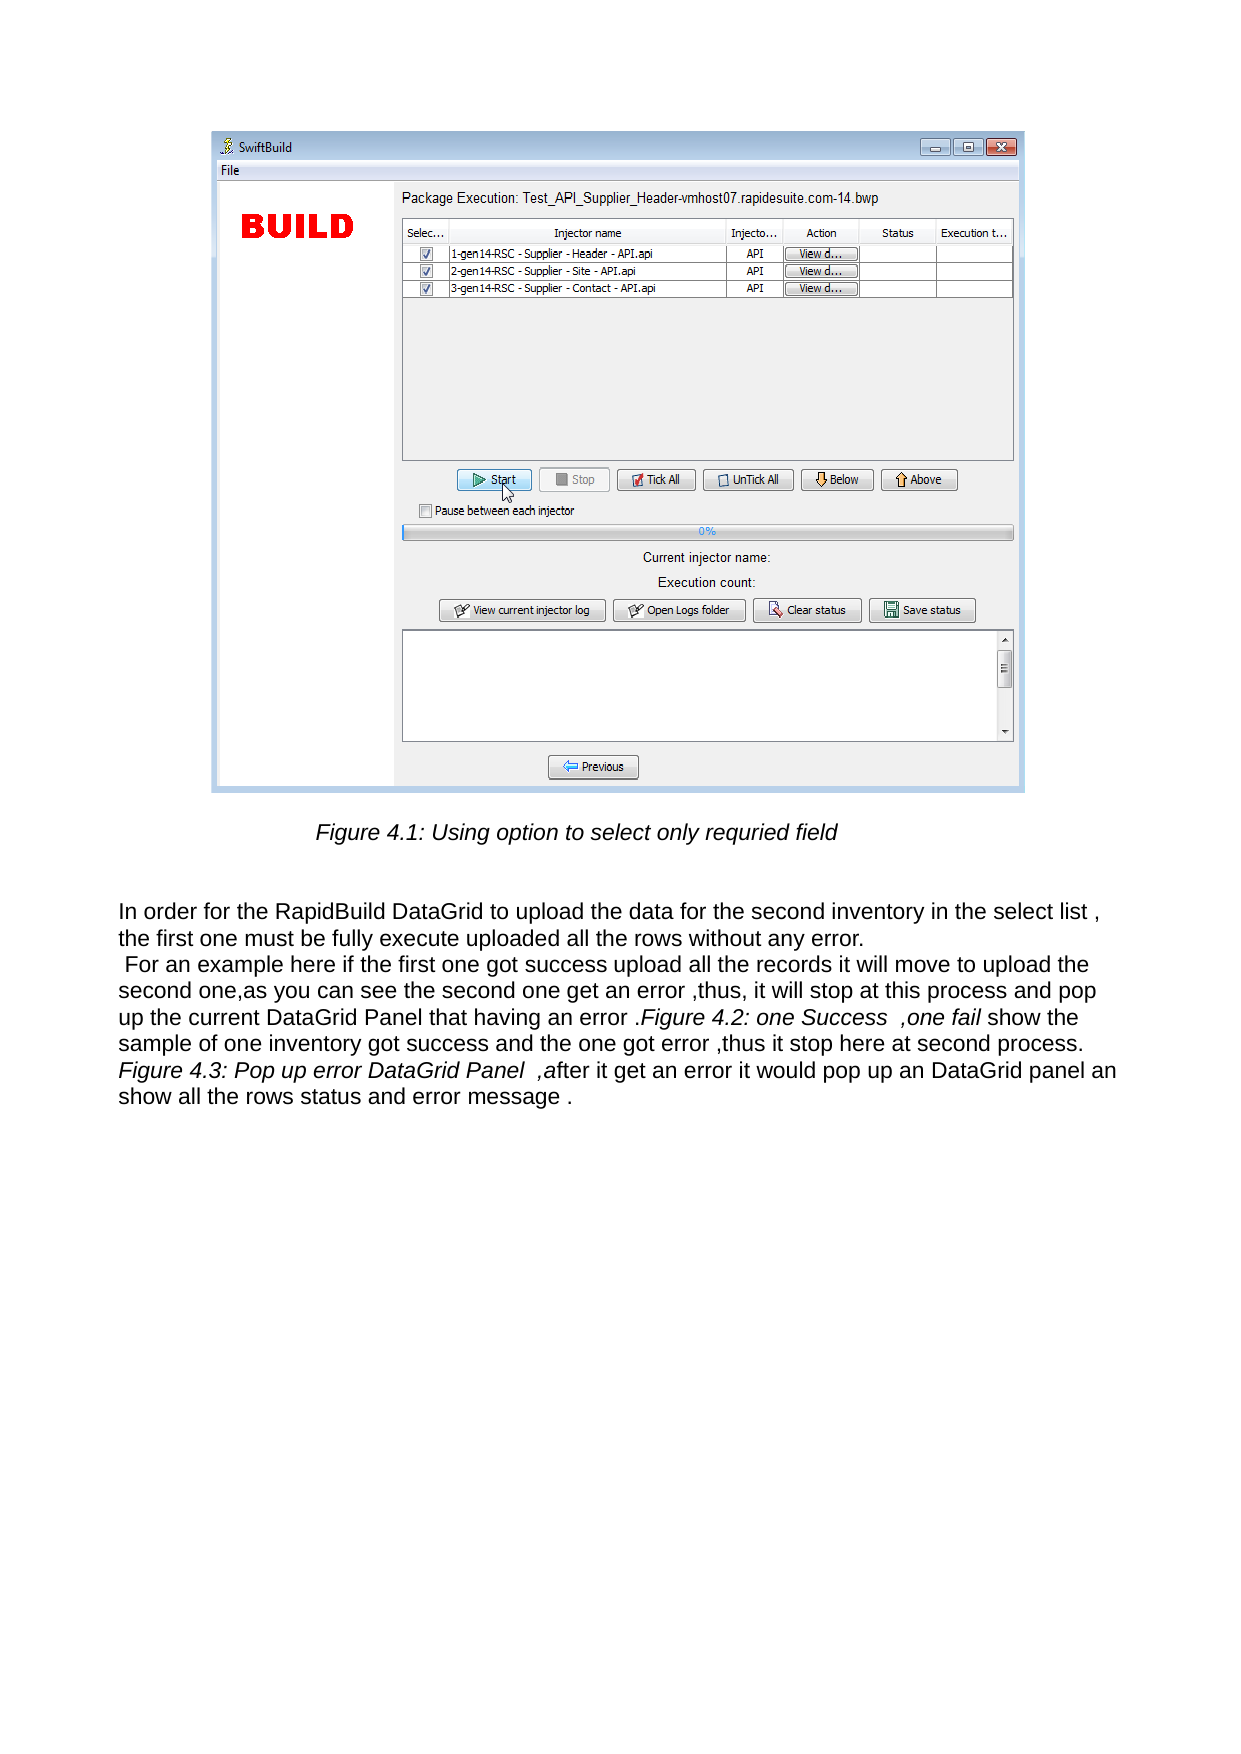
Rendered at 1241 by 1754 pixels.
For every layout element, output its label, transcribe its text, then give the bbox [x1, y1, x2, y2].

text In order for the RapidBuild DataGrid to upload the data for the second inventory in the select list , the first one must be fully execute uploaded all the rows without any error. [118, 898, 1122, 951]
text Figure 4.1: Using option to select only requried field [118, 819, 1122, 846]
picture [211, 131, 1025, 793]
text For an example here if the first one got success upload all the records it will move to upload the second one,as you can see the second one get an error ,thus, it will stop at this process and pop up the current DataGrid Panel that having an error .Figure 4.2: one Success ,one fail show the sample of one inventory got success and the one got error ,thus it stop here at second process. Figure 4.3: Pop up error DataGrid Panel ,after it get an error it would pop up an DataGrid panel an show all the rows status and error message . [118, 951, 1122, 1109]
